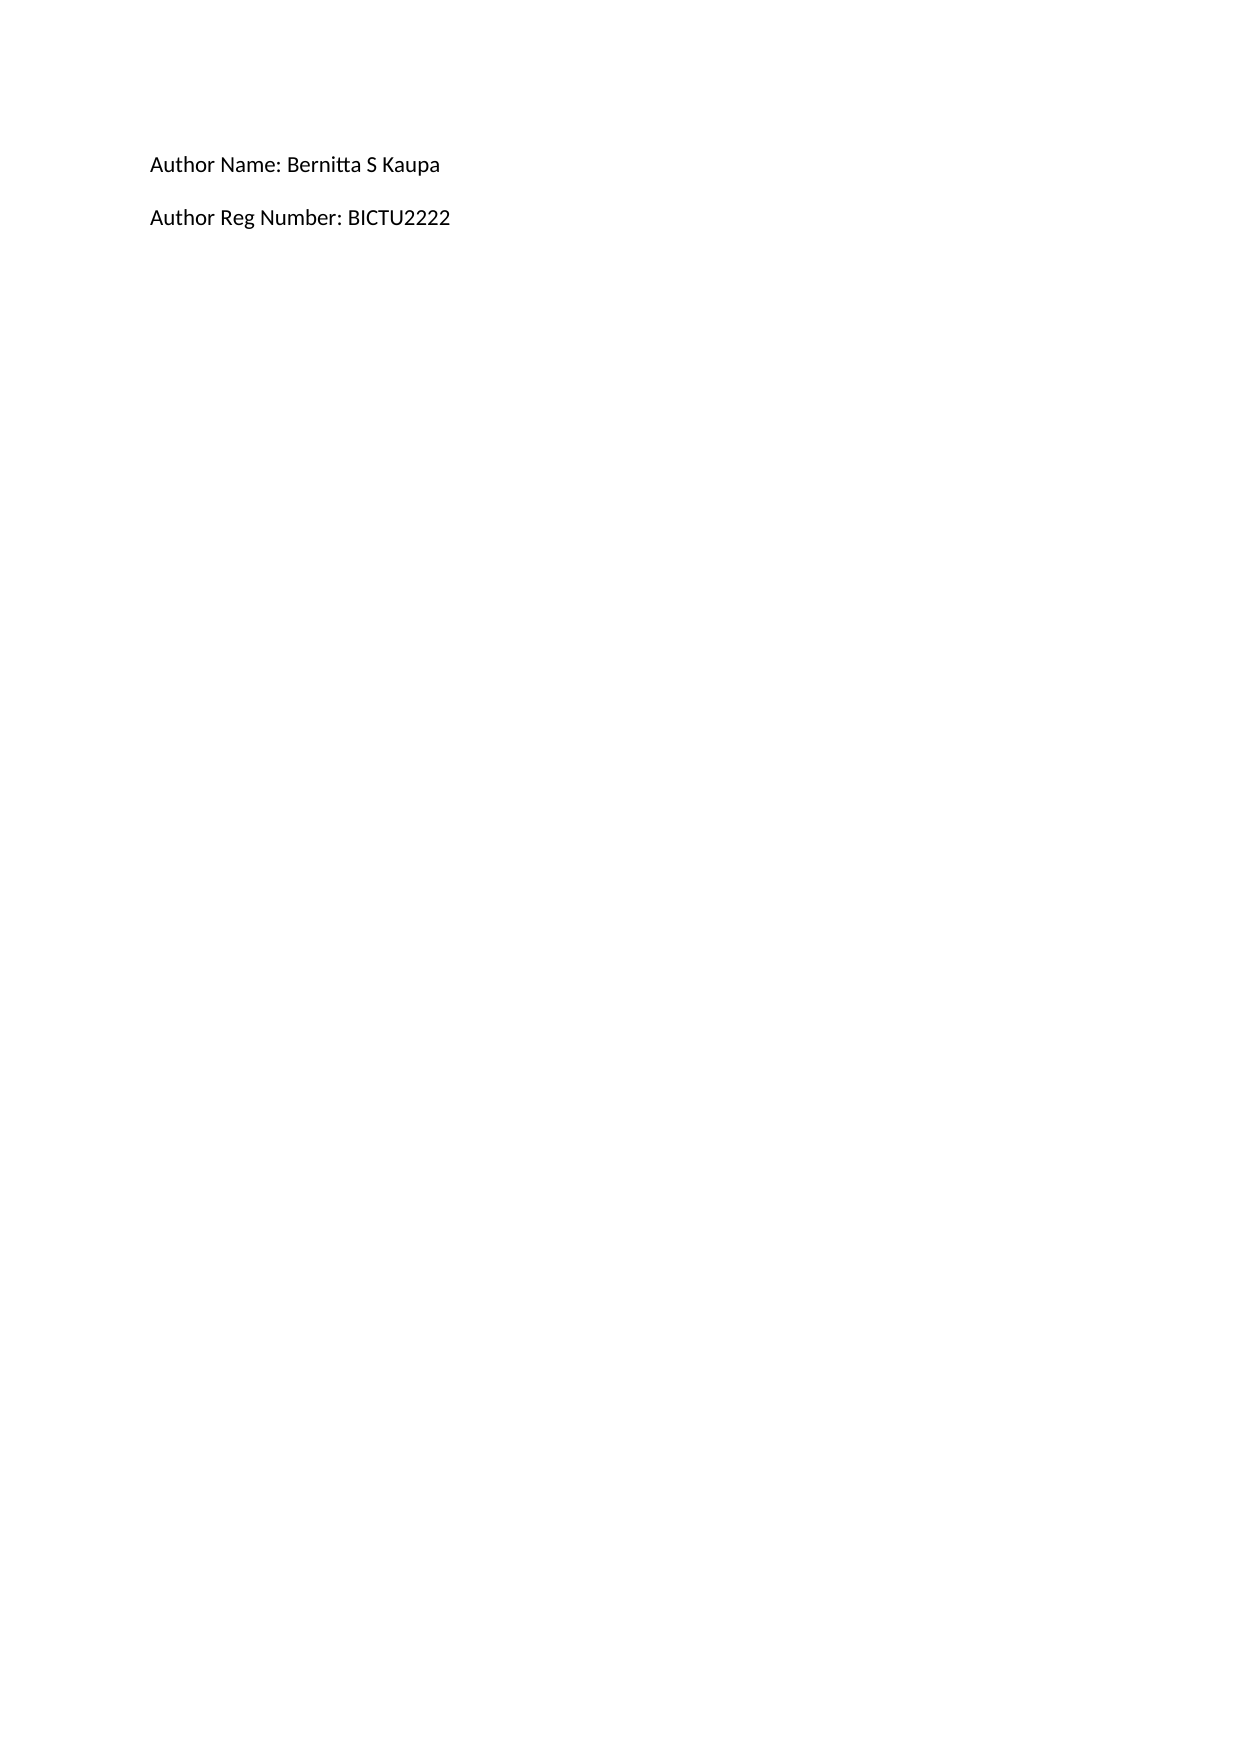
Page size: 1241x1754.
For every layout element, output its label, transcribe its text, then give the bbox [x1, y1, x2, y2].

text Author Name: Bernitta S Kaupa [150, 150, 1090, 178]
text Author Reg Number: BICTU2222 [150, 203, 1090, 231]
